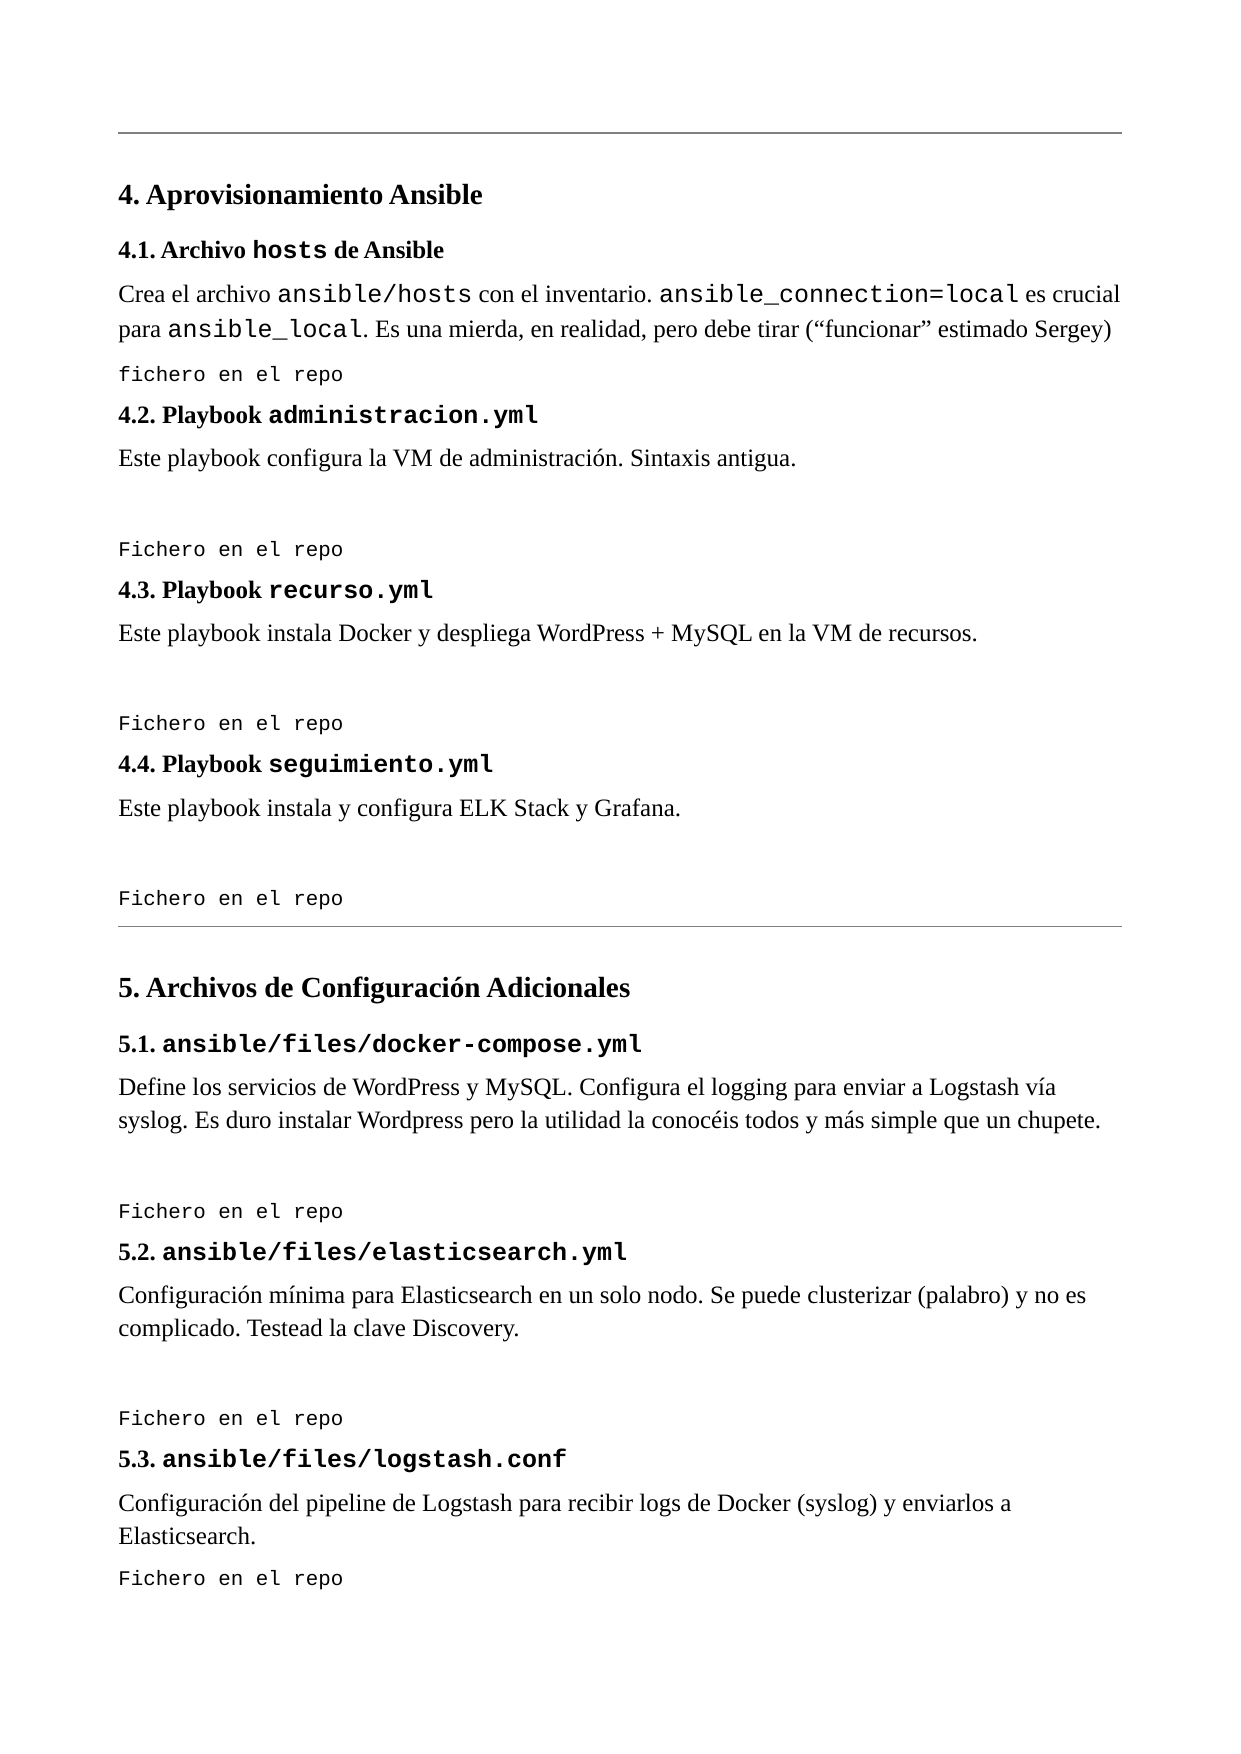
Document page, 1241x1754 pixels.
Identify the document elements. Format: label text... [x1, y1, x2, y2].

text Fichero en el repo [118, 1568, 1122, 1592]
text Configuración mínima para Elasticsearch en un solo nodo. Se puede clusterizar (palabro) y no es complicado. Testead la clave Discovery. [118, 1280, 1122, 1342]
subtitle 5. Archivos de Configuración Adicionales [118, 971, 1122, 1004]
text Este playbook instala y configura ELK Stack y Grafana. [118, 793, 1122, 822]
subtitle 4.2. Playbook administracion.yml [118, 400, 1122, 431]
subtitle 5.3. ansible/files/logstash.conf [118, 1444, 1122, 1475]
text Este playbook instala Docker y despliega WordPress + MySQL en la VM de recursos. [118, 618, 1122, 647]
text Define los servicios de WordPress y MySQL. Configura el logging para enviar a Logstash vía syslog. Es duro instalar Wordpress pero la utilidad la conocéis todos y más simple que un chupete. [118, 1072, 1122, 1134]
subtitle 4.1. Archivo hosts de Ansible [118, 236, 1122, 266]
text Crea el archivo ansible/hosts con el inventario. ansible_connection=local es crucial para ansible_local. Es una mierda, en realidad, pero debe tirar (“funcionar” estimado Sergey) [118, 279, 1122, 345]
text Fichero en el repo [118, 888, 1122, 912]
subtitle 4. Aprovisionamiento Ansible [118, 177, 1122, 211]
text fichero en el repo [118, 364, 1122, 388]
subtitle 5.2. ansible/files/elasticsearch.yml [118, 1237, 1122, 1268]
subtitle 5.1. ansible/files/docker-compose.yml [118, 1029, 1122, 1060]
text Este playbook configura la VM de administración. Sintaxis antigua. [118, 443, 1122, 472]
text Fichero en el repo [118, 539, 1122, 562]
subtitle 4.3. Playbook recurso.yml [118, 575, 1122, 606]
text Configuración del pipeline de Logstash para recibir logs de Docker (syslog) y enviarlos a Elasticsearch. [118, 1488, 1122, 1549]
text Fichero en el repo [118, 713, 1122, 737]
text Fichero en el repo [118, 1201, 1122, 1224]
subtitle 4.4. Playbook seguimiento.yml [118, 749, 1122, 780]
text Fichero en el repo [118, 1408, 1122, 1432]
